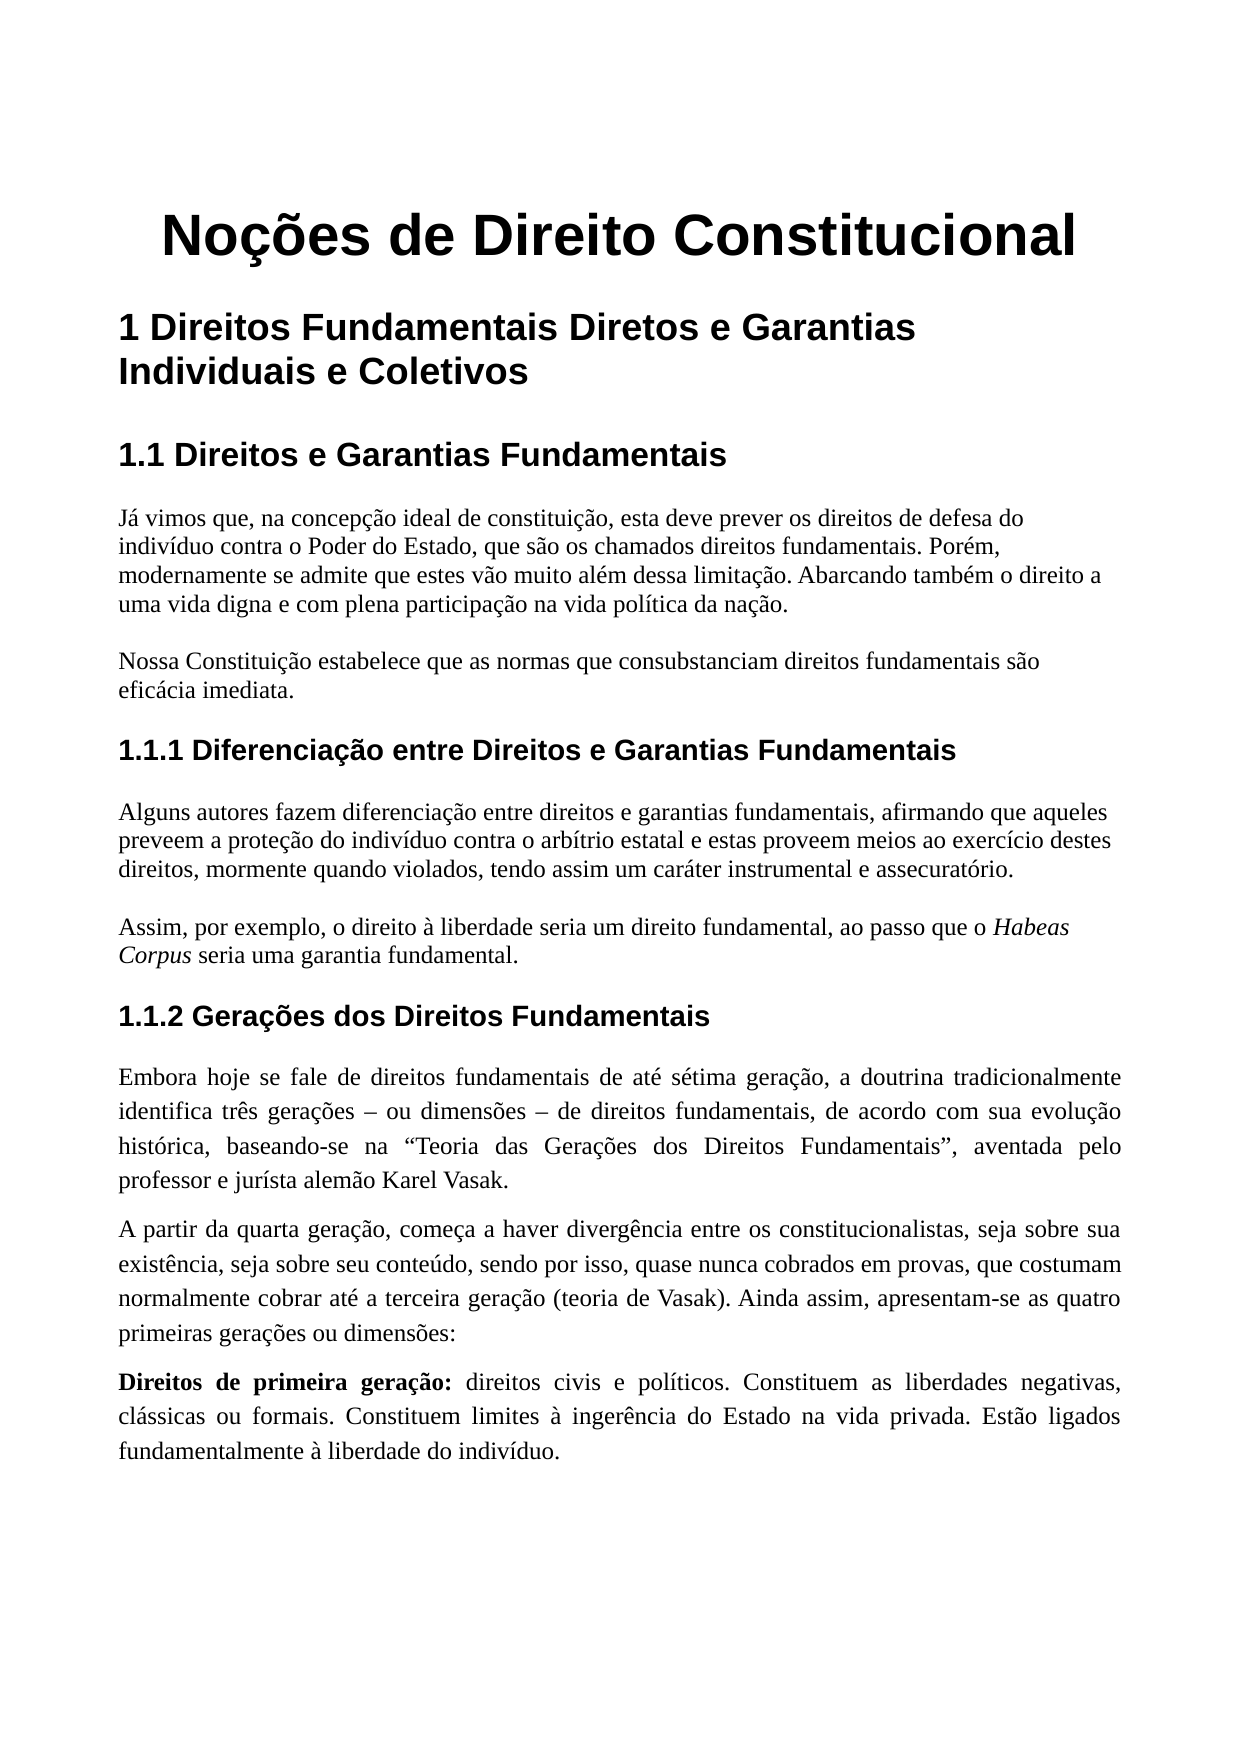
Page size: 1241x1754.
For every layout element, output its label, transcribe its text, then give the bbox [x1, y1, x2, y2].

text Nossa Constituição estabelece que as normas que consubstanciam direitos fundamentais são eficácia imediata. [118, 646, 1122, 704]
text A partir da quarta geração, começa a haver divergência entre os constitucionalistas, seja sobre sua existência, seja sobre seu conteúdo, sendo por isso, quase nunca cobrados em provas, que costumam normalmente cobrar até a terceira geração (teoria de Vasak). Ainda assim, apresentam-se as quatro primeiras gerações ou dimensões: [118, 1214, 1122, 1346]
subtitle 1.1.1 Diferenciação entre Direitos e Garantias Fundamentais [118, 733, 1122, 767]
subtitle 1.1.2 Gerações dos Direitos Fundamentais [118, 998, 1122, 1032]
text Assim, por exemplo, o direito à liberdade seria um direito fundamental, ao passo que o Habeas Corpus seria uma garantia fundamental. [118, 912, 1122, 969]
title Noções de Direito Constitucional [118, 201, 1122, 268]
subtitle 1 Direitos Fundamentais Diretos e Garantias Individuais e Coletivos [118, 305, 1122, 392]
text Alguns autores fazem diferenciação entre direitos e garantias fundamentais, afirmando que aqueles preveem a proteção do indivíduo contra o arbítrio estatal e estas proveem meios ao exercício destes direitos, mormente quando violados, tendo assim um caráter instrumental e assecuratório. [118, 797, 1122, 883]
text Embora hoje se fale de direitos fundamentais de até sétima geração, a doutrina tradicionalmente identifica três gerações – ou dimensões – de direitos fundamentais, de acordo com sua evolução histórica, baseando-se na “Teoria das Gerações dos Direitos Fundamentais”, aventada pelo professor e jurísta alemão Karel Vasak. [118, 1062, 1122, 1194]
subtitle 1.1 Direitos e Garantias Fundamentais [118, 434, 1122, 473]
text Direitos de primeira geração: direitos civis e políticos. Constituem as liberdades negativas, clássicas ou formais. Constituem limites à ingerência do Estado na vida privada. Estão ligados fundamentalmente à liberdade do indivíduo. [118, 1367, 1122, 1464]
text Já vimos que, na concepção ideal de constituição, esta deve prever os direitos de defesa do indivíduo contra o Poder do Estado, que são os chamados direitos fundamentais. Porém, modernamente se admite que estes vão muito além dessa limitação. Abarcando também o direito a uma vida digna e com plena participação na vida política da nação. [118, 503, 1122, 618]
